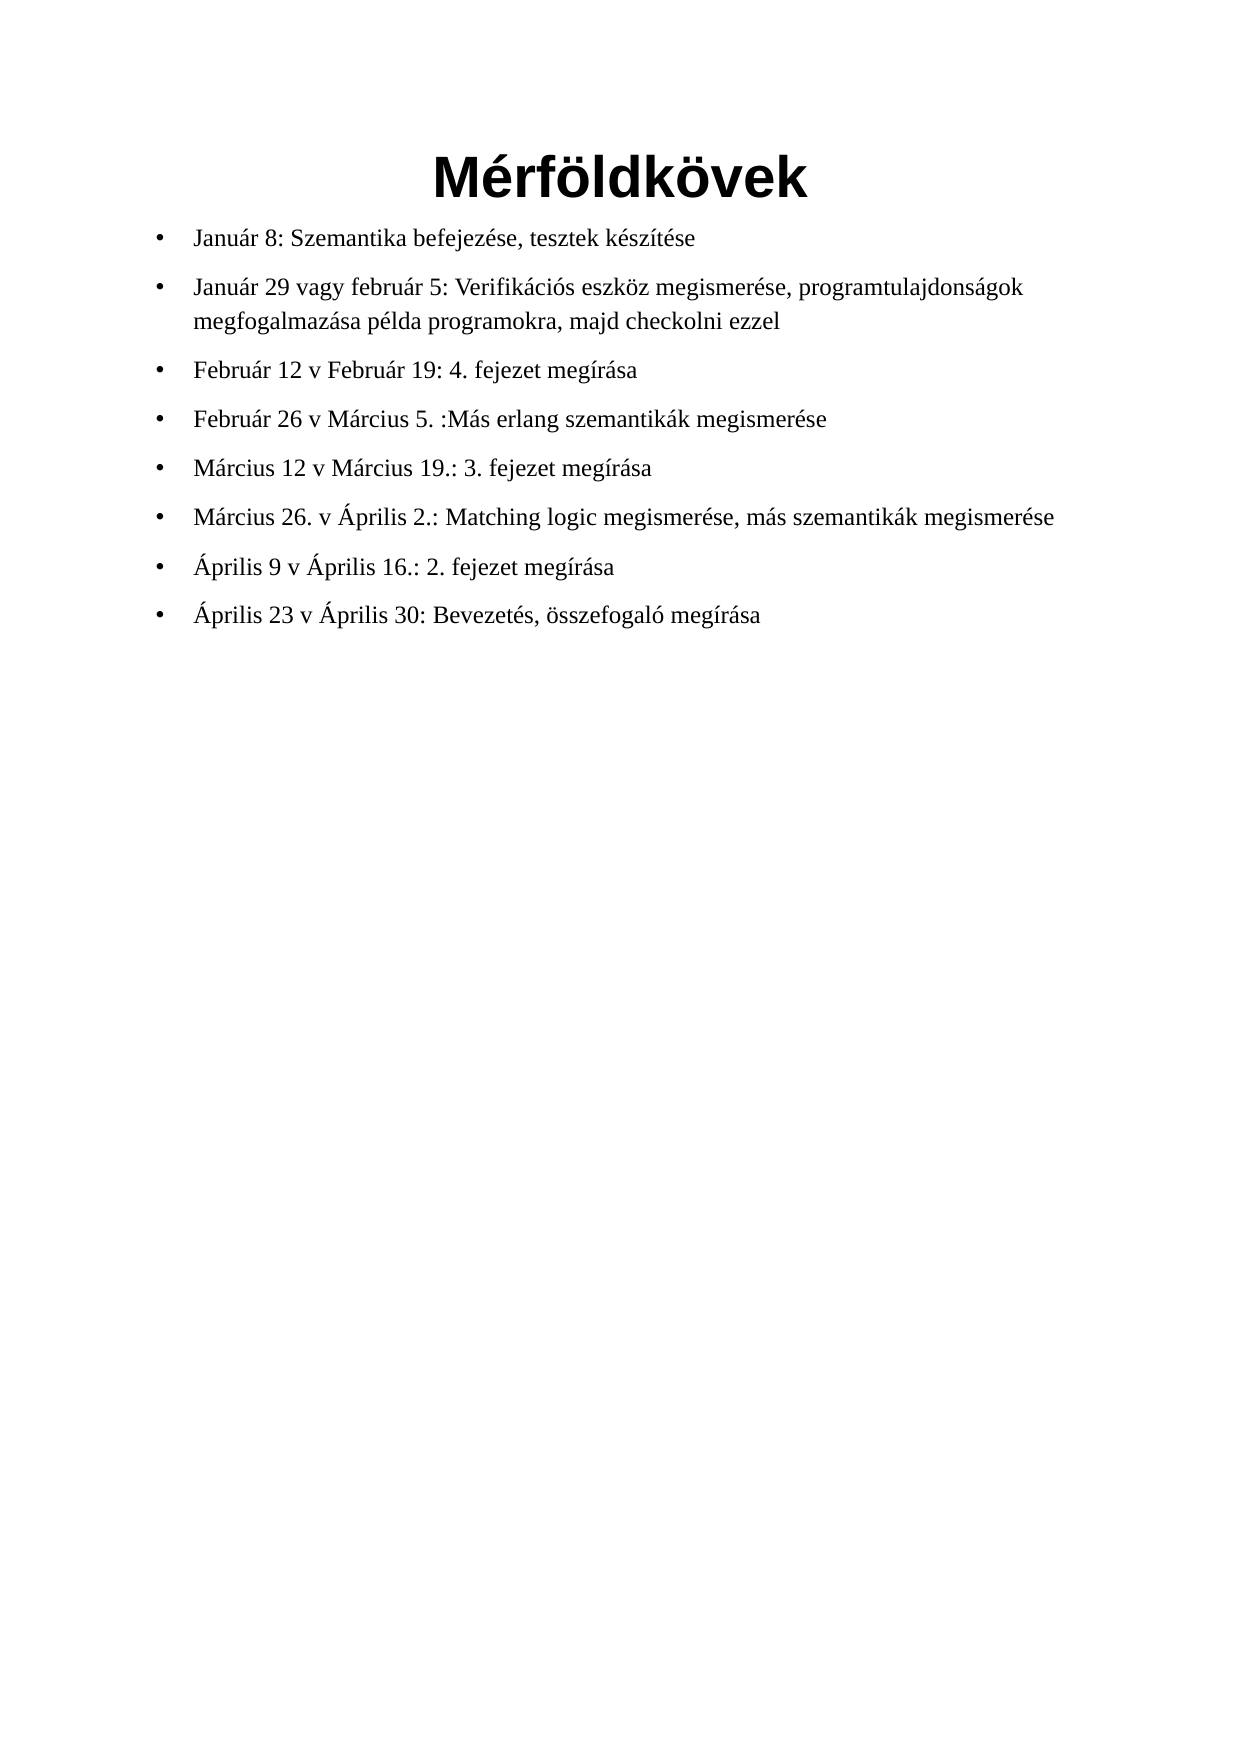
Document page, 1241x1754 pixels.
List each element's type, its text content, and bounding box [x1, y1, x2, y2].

title Mérföldkövek [118, 143, 1122, 210]
list Január 8: Szemantika befejezése, tesztek készítése [156, 223, 1122, 251]
list Január 29 vagy február 5: Verifikációs eszköz megismerése, programtulajdonságok megfogalmazása példa programokra, majd checkolni ezzel [156, 272, 1122, 335]
list Március 26. v Április 2.: Matching logic megismerése, más szemantikák megismerése [156, 502, 1122, 531]
list Április 23 v Április 30: Bevezetés, összefogaló megírása [156, 601, 1122, 629]
list Február 12 v Február 19: 4. fejezet megírása [156, 355, 1122, 384]
list Február 26 v Március 5. :Más erlang szemantikák megismerése [156, 404, 1122, 433]
list Április 9 v Április 16.: 2. fejezet megírása [156, 552, 1122, 580]
list Március 12 v Március 19.: 3. fejezet megírása [156, 453, 1122, 482]
